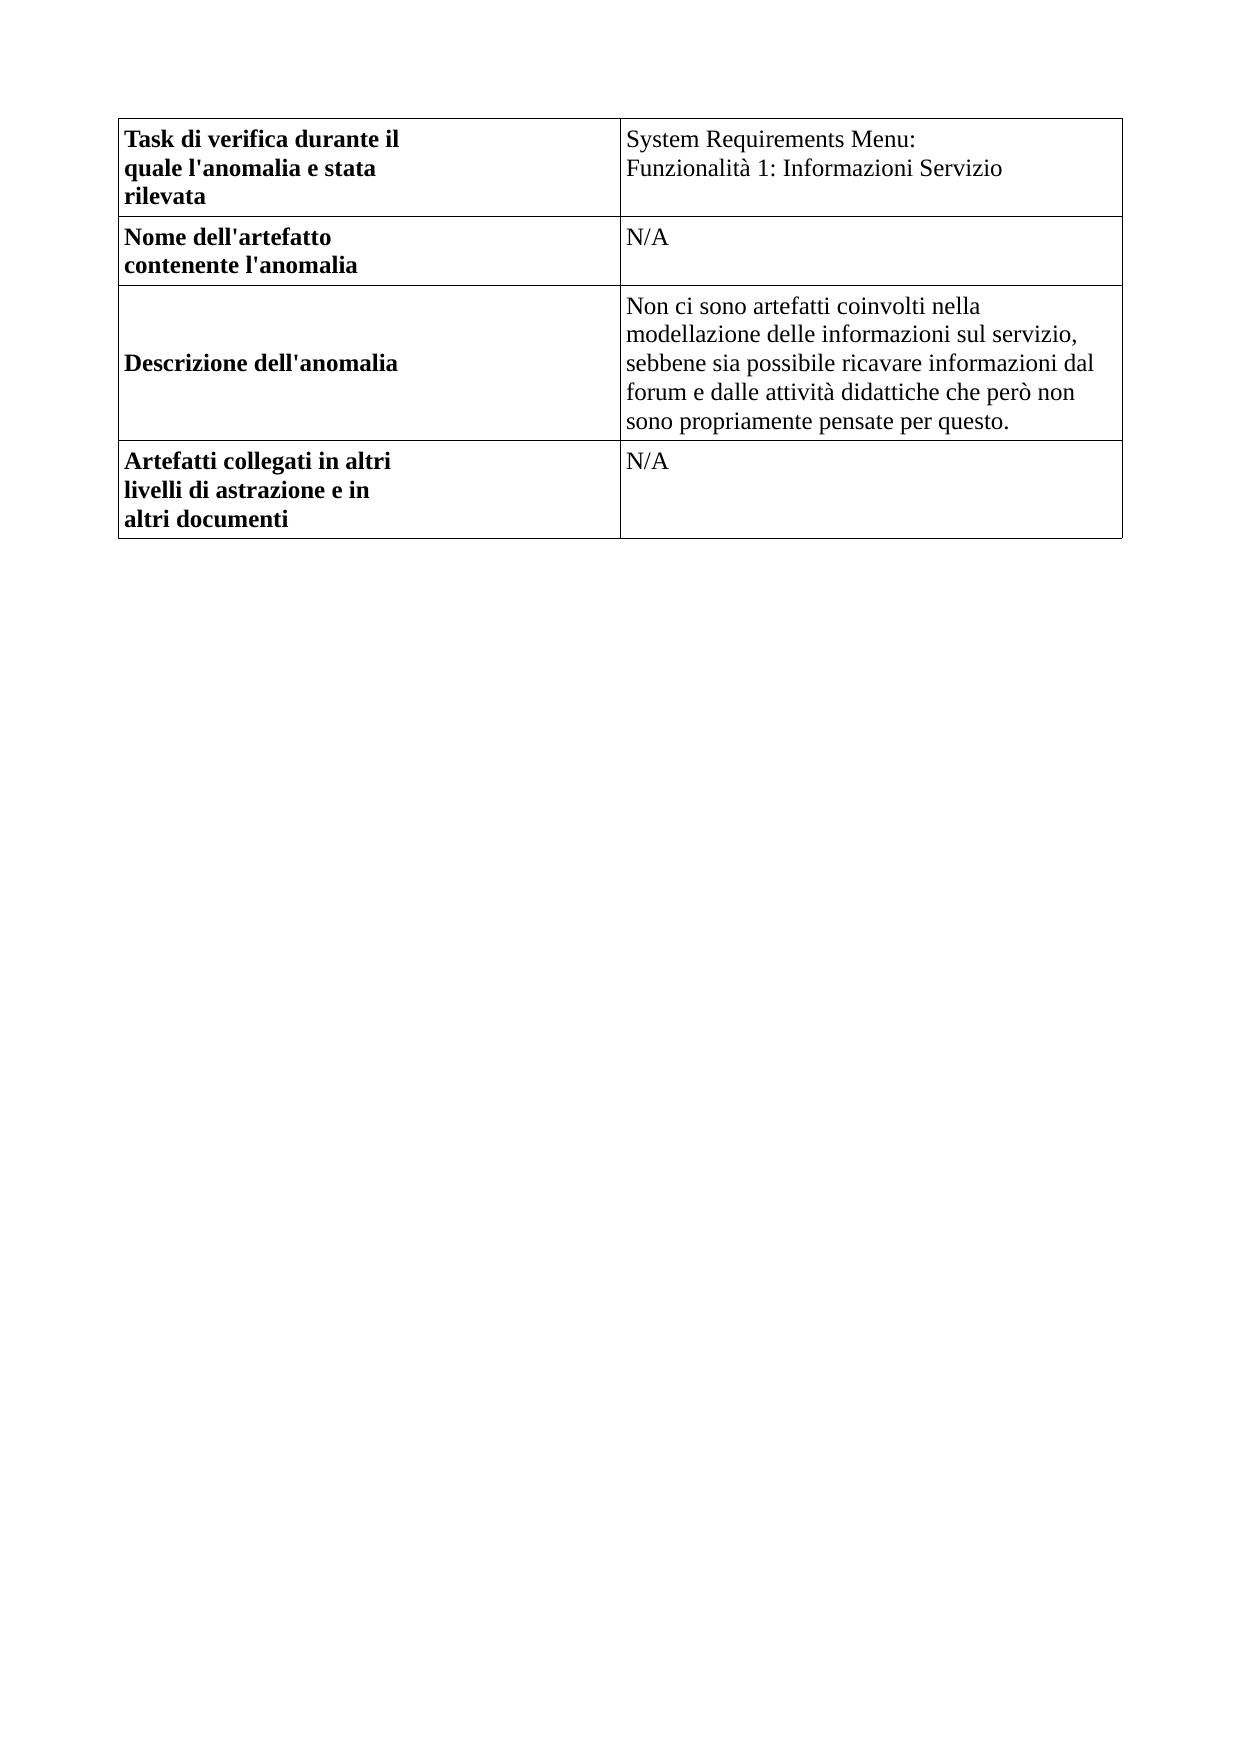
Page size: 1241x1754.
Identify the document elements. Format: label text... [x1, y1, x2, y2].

table_cell Nome dell'artefatto contenente l'anomalia [119, 217, 620, 285]
table_cell Non ci sono artefatti coinvolti nella modellazione delle informazioni sul servizio, sebbene sia possibile ricavare informazioni dal forum e dalle attività didattiche che però non sono propriamente pensate per questo. [621, 286, 1122, 440]
table_cell Descrizione dell'anomalia [119, 286, 620, 440]
table_cell N/A [621, 441, 1122, 538]
table_header Task di verifica durante il quale l'anomalia e stata rilevata [119, 119, 620, 216]
table_cell Artefatti collegati in altri livelli di astrazione e in altri documenti [119, 441, 620, 538]
table_cell N/A [621, 217, 1122, 285]
table_header System Requirements Menu: Funzionalità 1: Informazioni Servizio [621, 119, 1122, 216]
